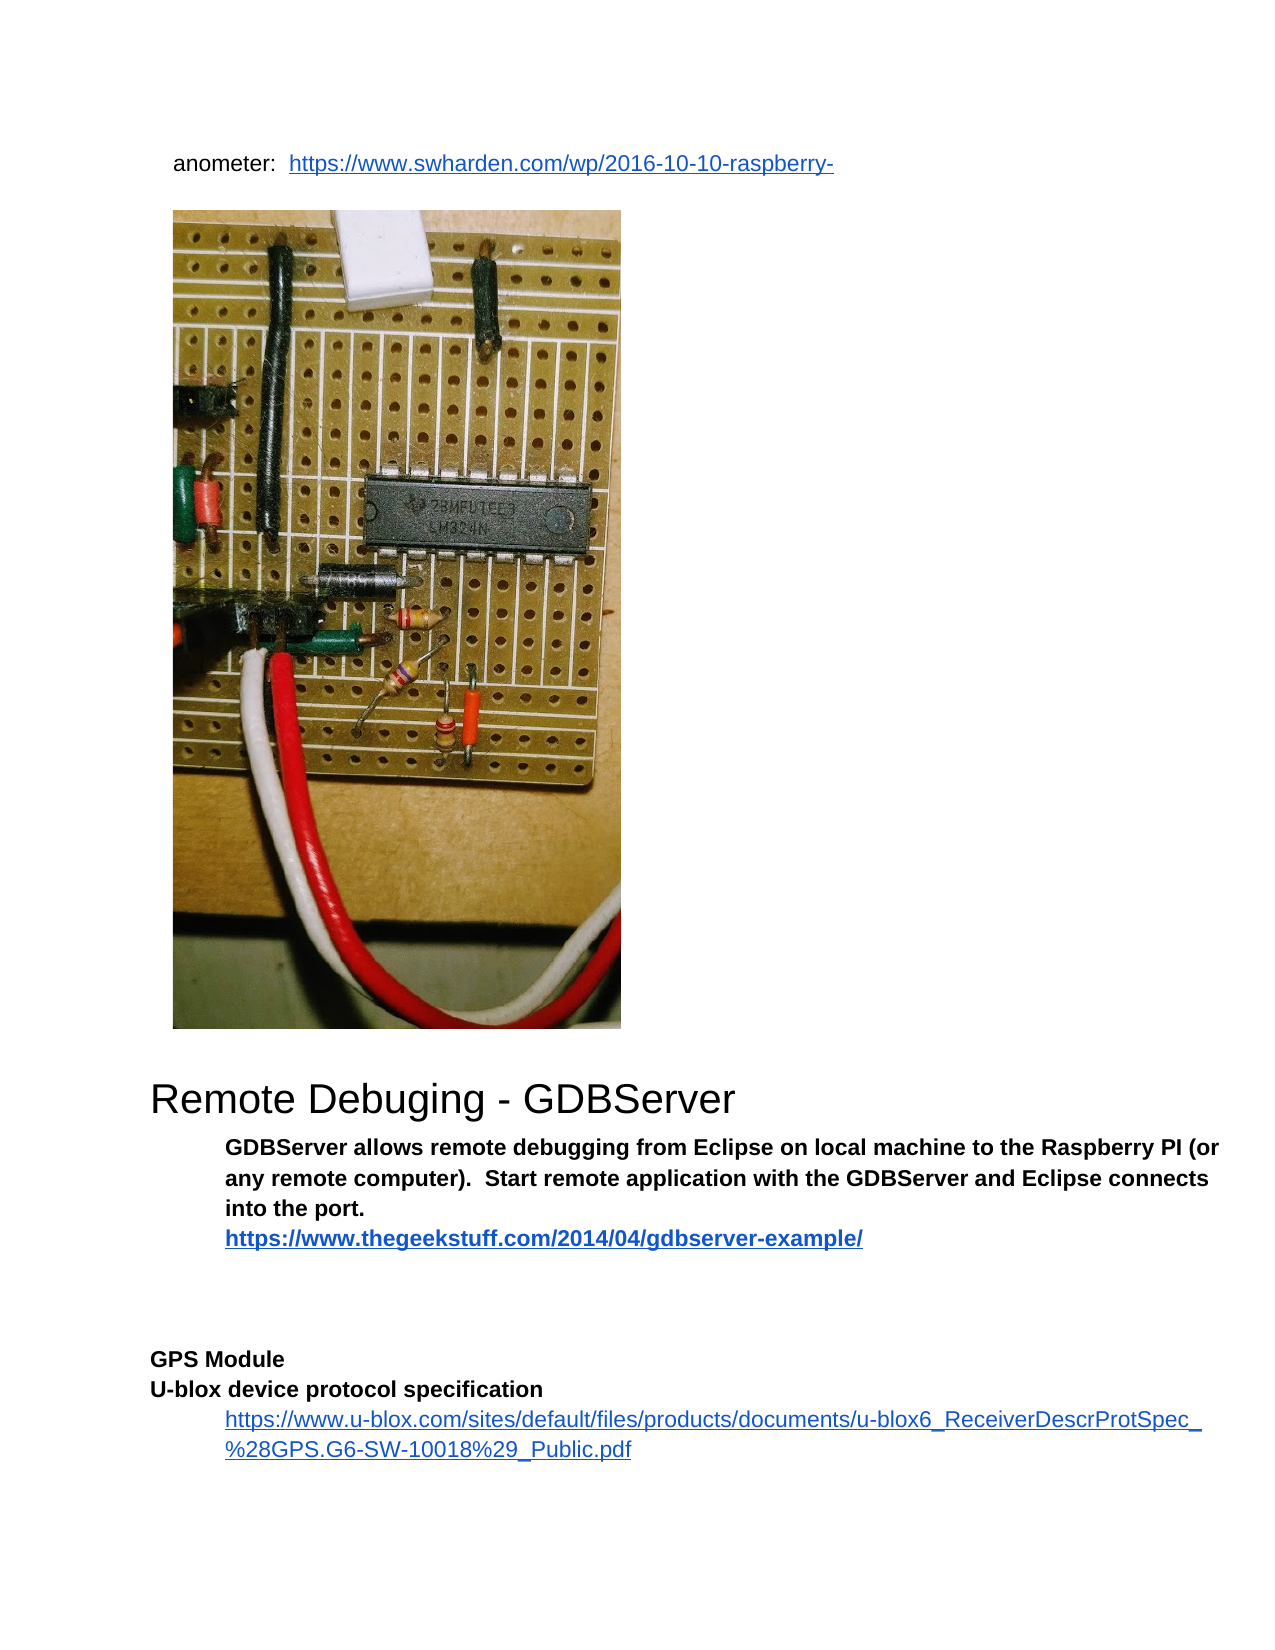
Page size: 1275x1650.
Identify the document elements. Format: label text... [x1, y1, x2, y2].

picture [172, 210, 621, 1029]
text GDBServer allows remote debugging from Eclipse on local machine to the Raspberry PI (or any remote computer). Start remote application with the GDBServer and Eclipse connects into the port. [225, 1134, 1256, 1221]
subtitle Remote Debuging - GDBServer [150, 1074, 1256, 1122]
text https://www.thegeekstuff.com/2014/04/gdbserver-example/ [225, 1225, 1256, 1251]
text https://www.u-blox.com/sites/default/files/products/documents/u-blox6_ReceiverDescrProtSpec_%28GPS.G6-SW-10018%29_Public.pdf [225, 1406, 1256, 1463]
text anometer: https://www.swharden.com/wp/2016-10-10-raspberry- [173, 150, 1256, 176]
text U-blox device protocol specification [150, 1376, 1256, 1402]
text GPS Module [150, 1346, 1256, 1372]
